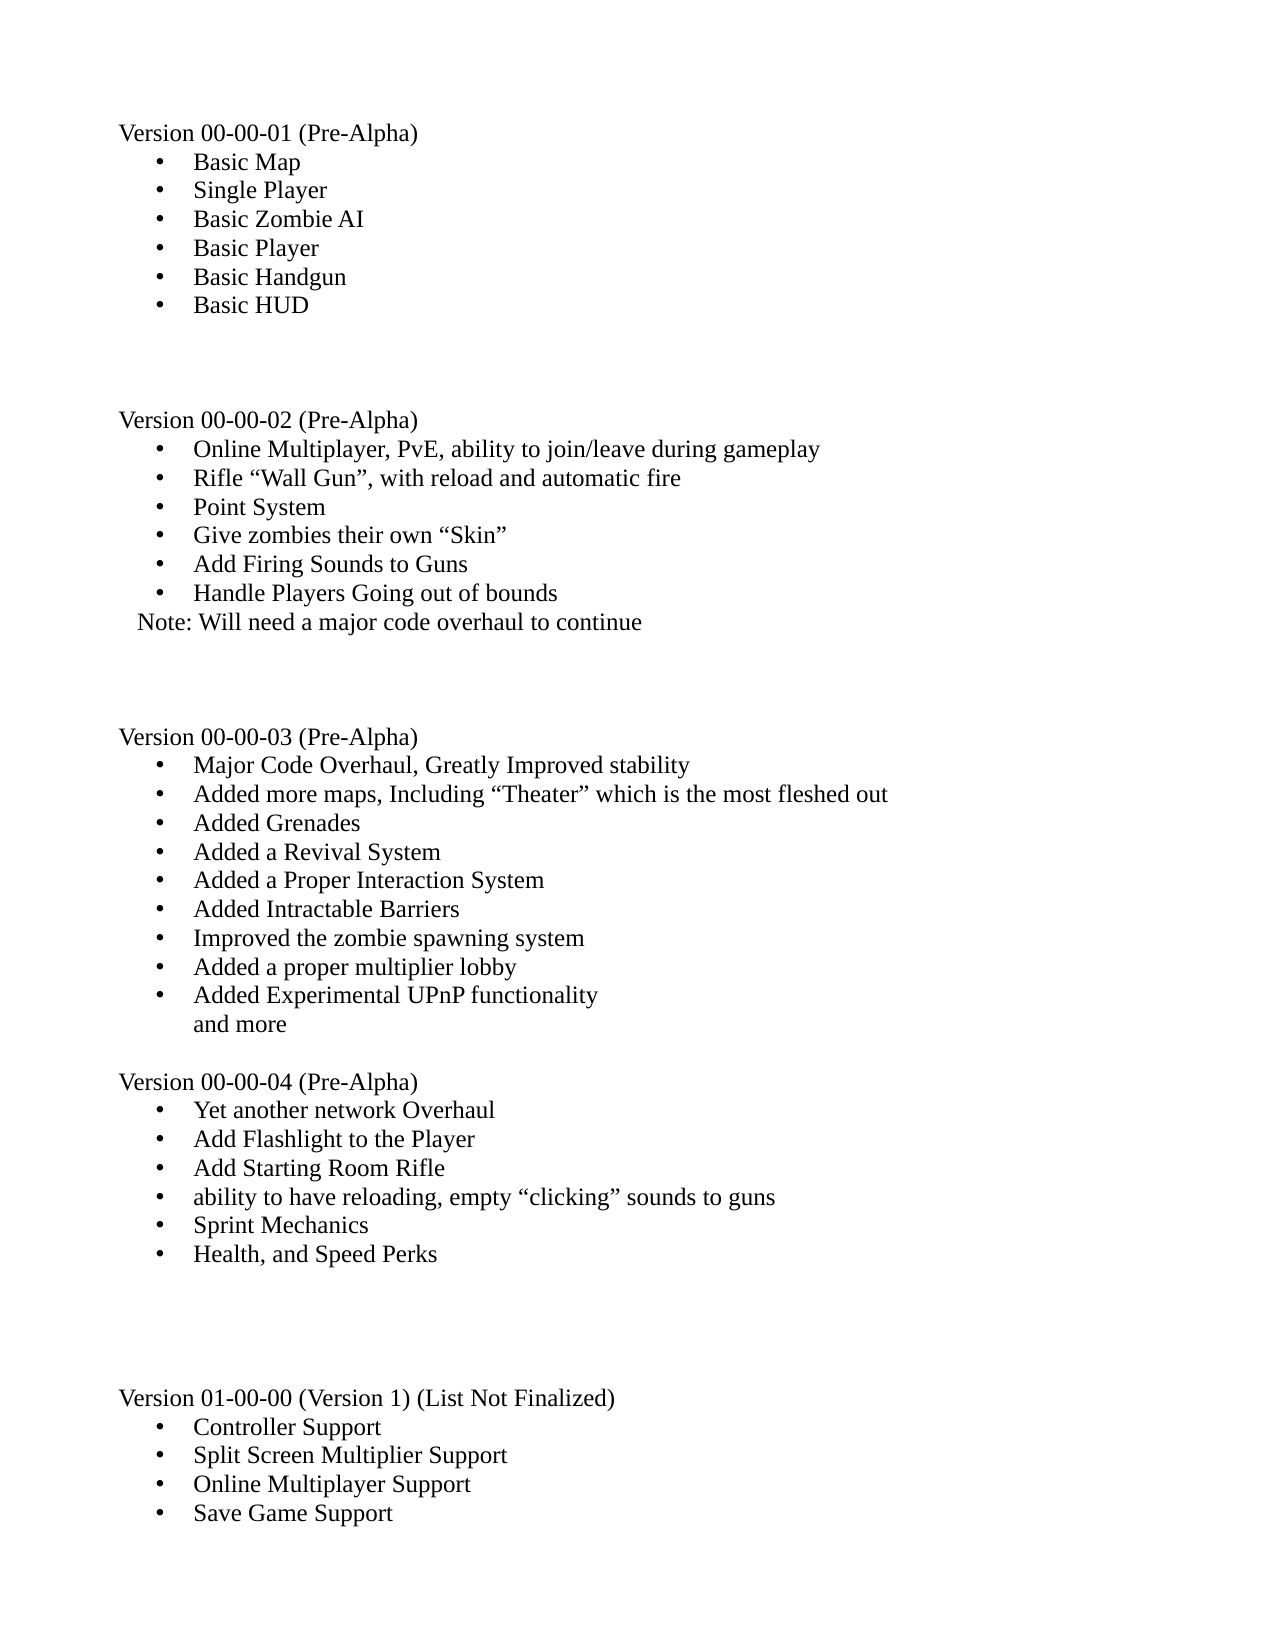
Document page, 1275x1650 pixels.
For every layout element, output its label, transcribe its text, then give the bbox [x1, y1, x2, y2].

text Version 00-00-01 (Pre-Alpha) [118, 118, 1157, 147]
list Major Code Overhaul, Greatly Improved stability [156, 751, 1157, 779]
list Single Player [156, 176, 1157, 204]
list Rifle “Wall Gun”, with reload and automatic fire [156, 463, 1157, 492]
list Yet another network Overhaul [156, 1096, 1157, 1124]
text Version 00-00-04 (Pre-Alpha) [118, 1067, 1157, 1096]
list Basic Handgun [156, 262, 1157, 291]
list Handle Players Going out of bounds [156, 578, 1157, 607]
list Added a proper multiplier lobby [156, 952, 1157, 981]
text Note: Will need a major code overhaul to continue [118, 607, 1157, 636]
list Added a Revival System [156, 837, 1157, 866]
list ability to have reloading, empty “clicking” sounds to guns [156, 1182, 1157, 1211]
list Added a Proper Interaction System [156, 866, 1157, 894]
list Health, and Speed Perks [156, 1239, 1157, 1268]
list Added more maps, Including “Theater” which is the most fleshed out [156, 779, 1157, 808]
list Basic Map [156, 147, 1157, 176]
list Controller Support [156, 1412, 1157, 1441]
list Add Firing Sounds to Guns [156, 549, 1157, 578]
text Version 01-00-00 (Version 1) (List Not Finalized) [118, 1383, 1157, 1412]
list Added Experimental UPnP functionality and more [156, 981, 1157, 1038]
text Version 00-00-02 (Pre-Alpha) [118, 406, 1157, 434]
list Save Game Support [156, 1498, 1157, 1527]
list Basic Player [156, 233, 1157, 262]
list Added Grenades [156, 808, 1157, 837]
list Add Flashlight to the Player [156, 1124, 1157, 1153]
list Sprint Mechanics [156, 1211, 1157, 1239]
list Add Starting Room Rifle [156, 1153, 1157, 1182]
list Online Multiplayer, PvE, ability to join/leave during gameplay [156, 434, 1157, 463]
text Version 00-00-03 (Pre-Alpha) [118, 722, 1157, 751]
list Split Screen Multiplier Support [156, 1441, 1157, 1469]
list Improved the zombie spawning system [156, 923, 1157, 952]
list Basic HUD [156, 291, 1157, 319]
list Online Multiplayer Support [156, 1469, 1157, 1498]
list Added Intractable Barriers [156, 894, 1157, 923]
list Point System [156, 492, 1157, 521]
list Basic Zombie AI [156, 204, 1157, 233]
list Give zombies their own “Skin” [156, 521, 1157, 549]
